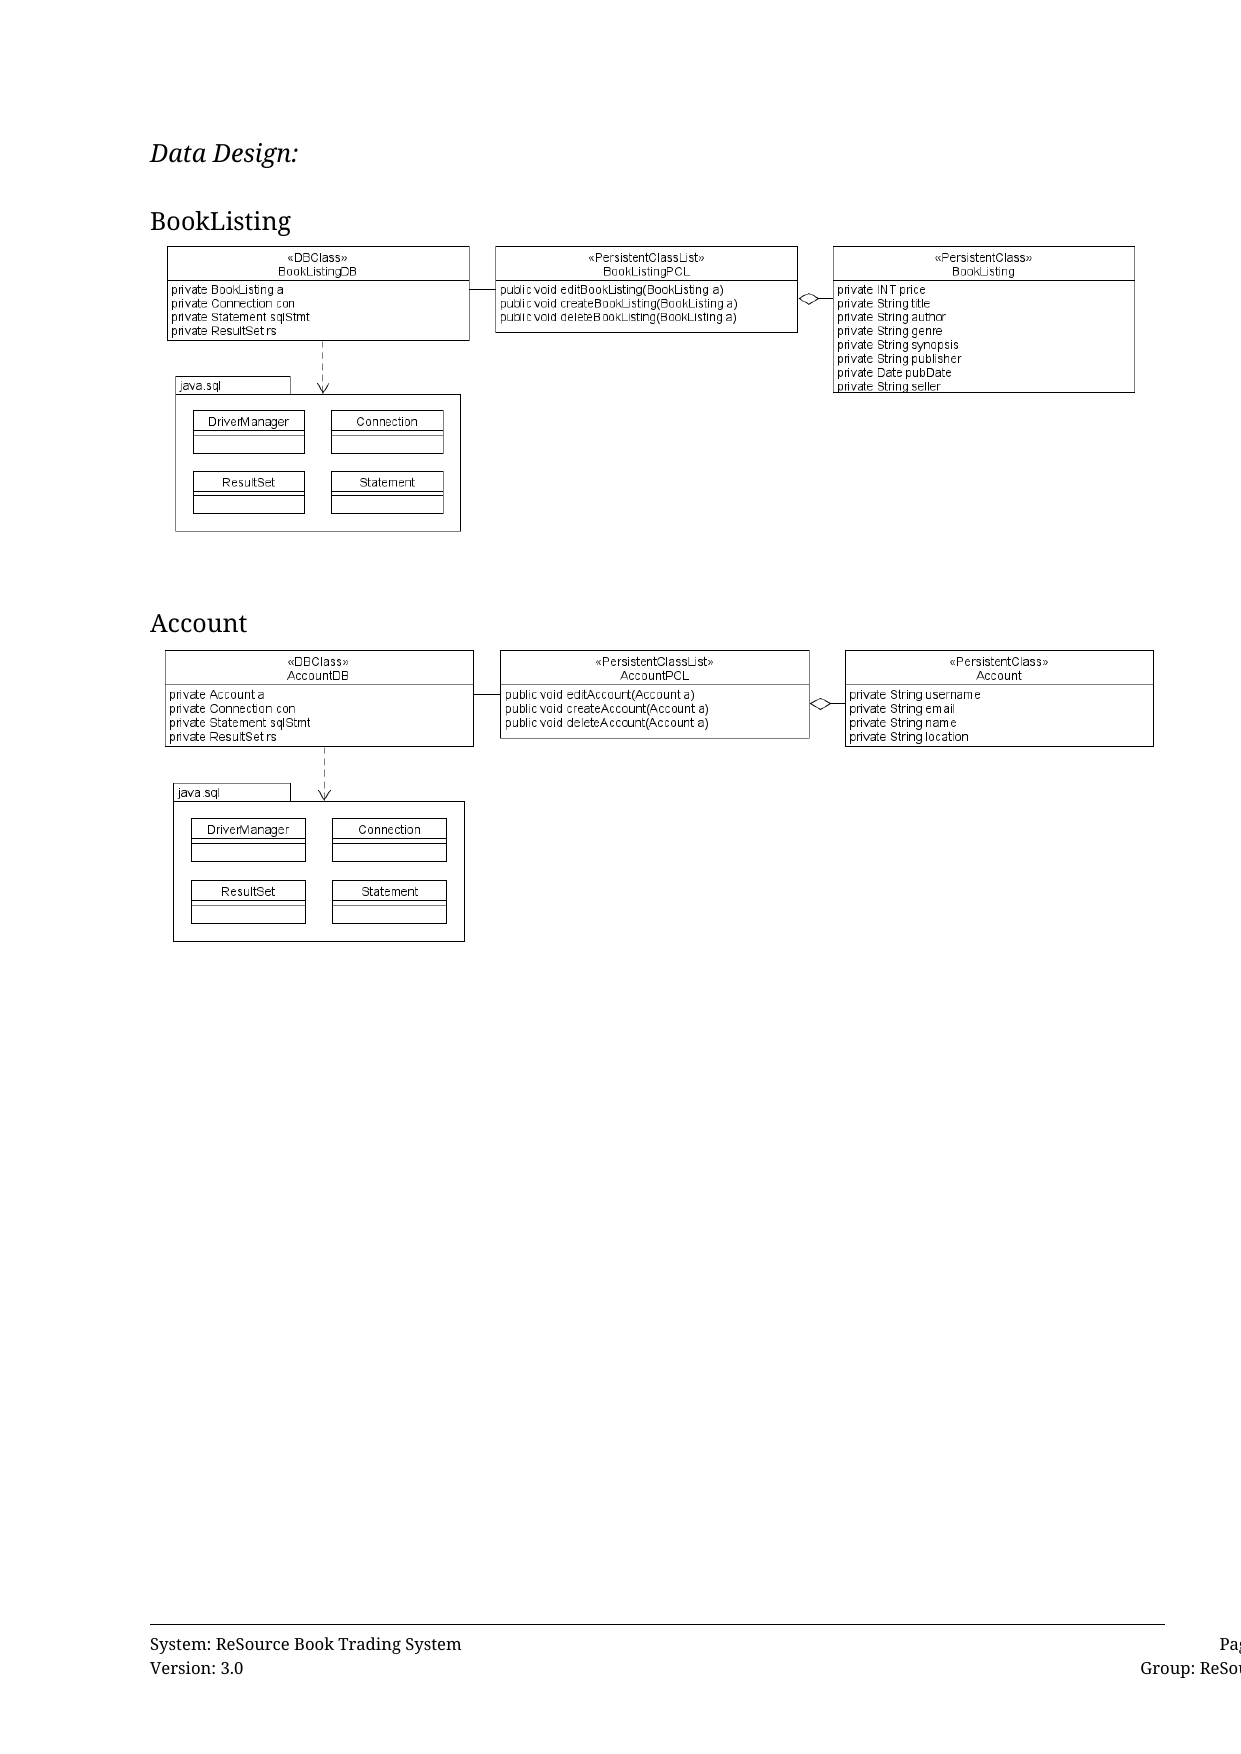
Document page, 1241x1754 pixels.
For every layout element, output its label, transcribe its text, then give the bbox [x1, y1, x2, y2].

text Account [150, 606, 1165, 640]
picture [150, 640, 1166, 959]
picture [150, 237, 1166, 538]
text BookListing [150, 204, 1165, 237]
text Data Design: [150, 136, 1165, 170]
